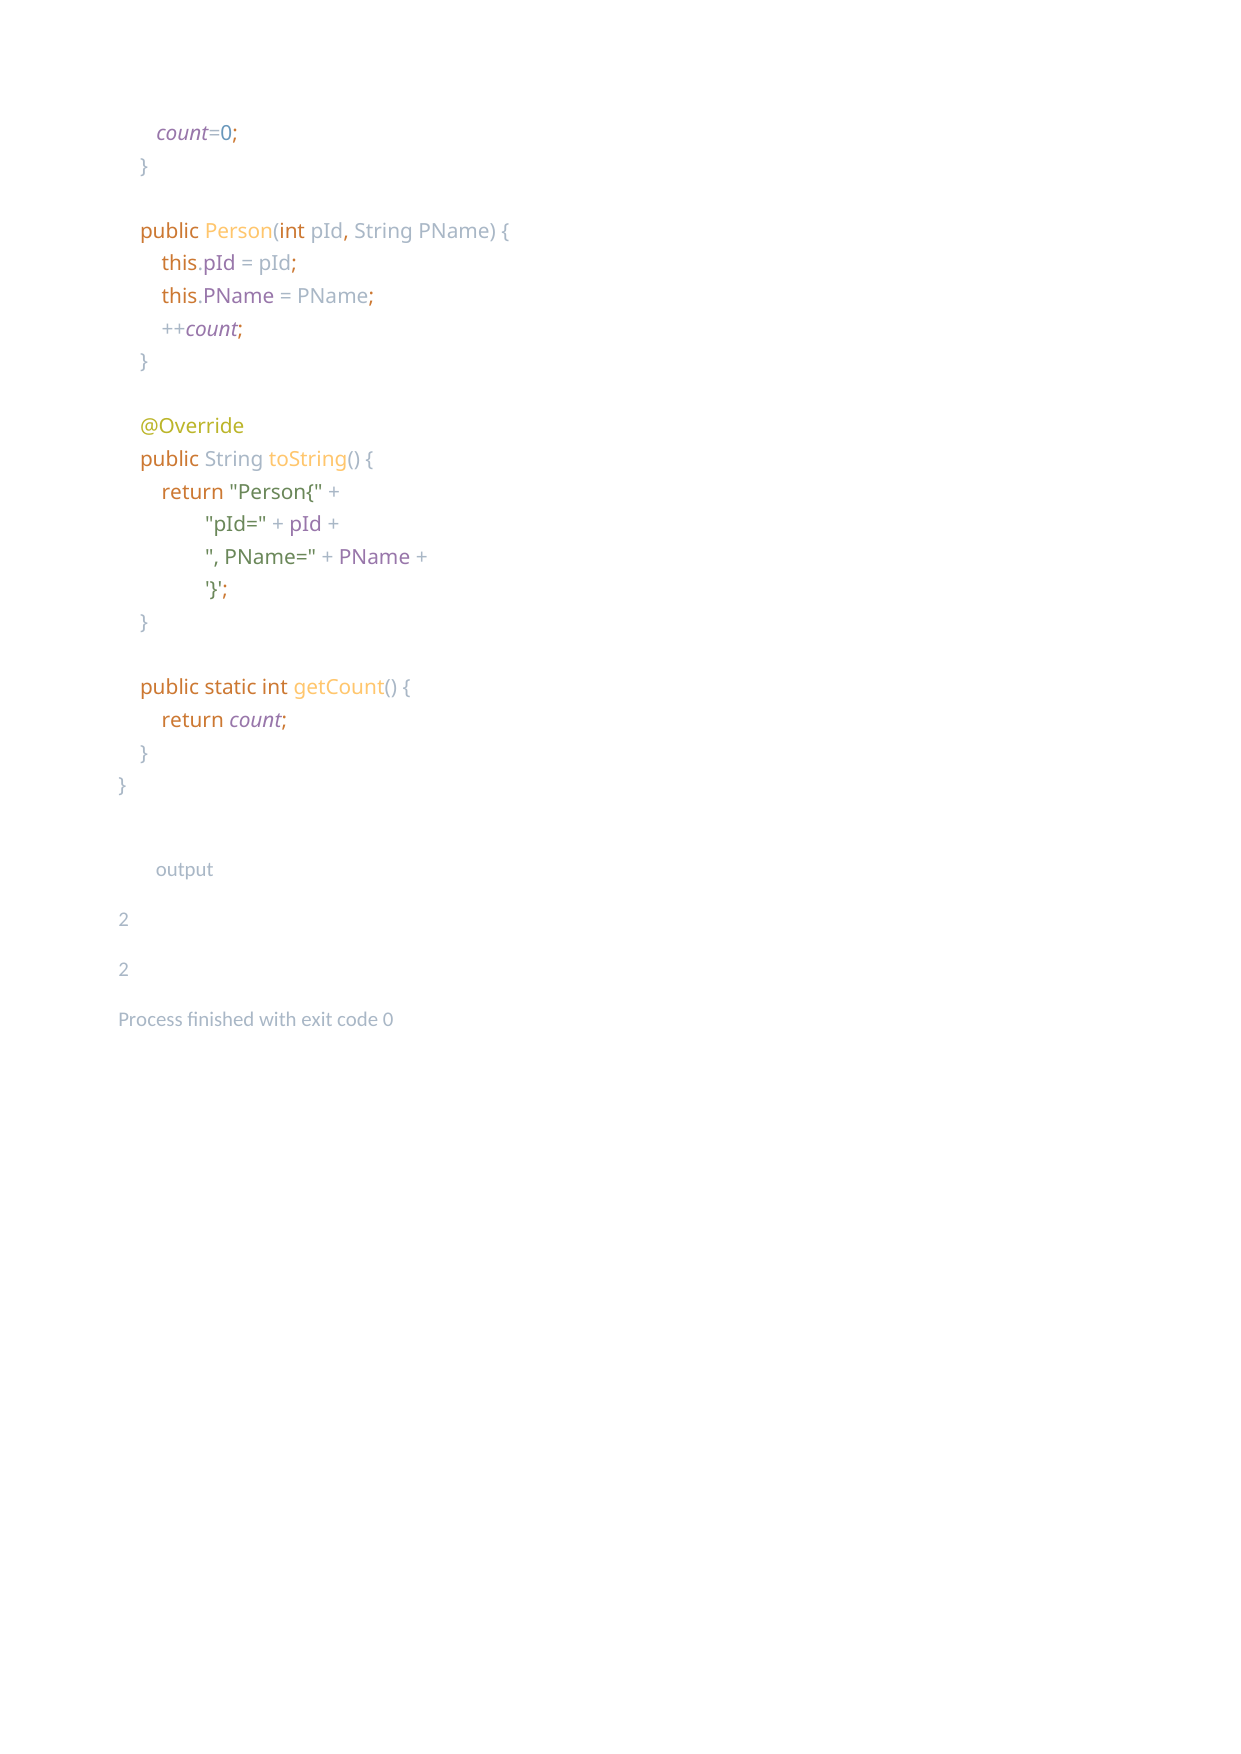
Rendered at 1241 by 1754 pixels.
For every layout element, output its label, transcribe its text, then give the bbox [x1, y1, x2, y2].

text output [118, 856, 1122, 881]
text Process finished with exit code 0 [118, 1006, 1122, 1063]
text 2 [118, 956, 1122, 981]
text 2 [118, 906, 1122, 931]
text count=0; } public Person(int pId, String PName) { this.pId = pId; this.PName = PName; ++count; } @Override public String toString() { return "Person{" + "pId=" + pId + ", PName=" + PName + '}'; } public static int getCount() { return count; } } [118, 118, 1122, 831]
